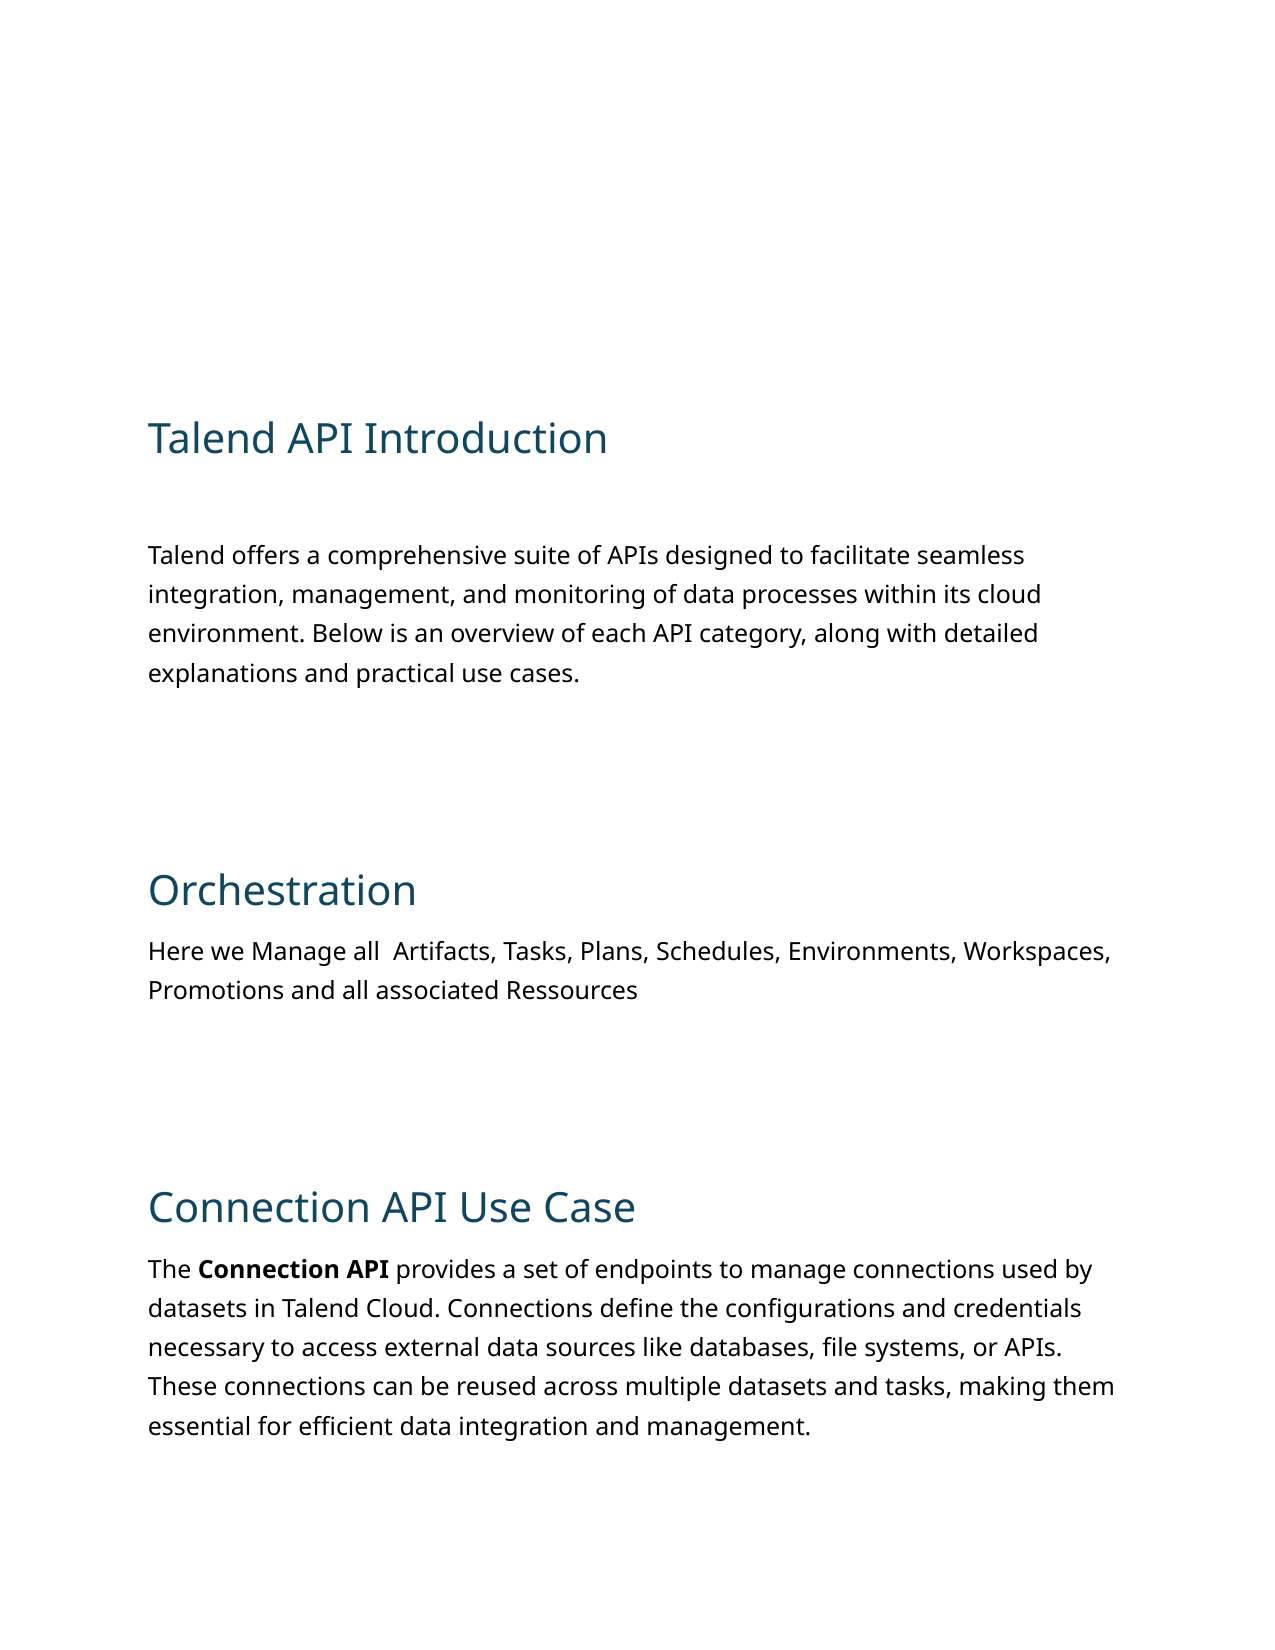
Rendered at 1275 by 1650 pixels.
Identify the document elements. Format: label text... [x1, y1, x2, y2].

subtitle Orchestration [148, 860, 1127, 917]
text The Connection API provides a set of endpoints to manage connections used by datasets in Talend Cloud. Connections define the configurations and credentials necessary to access external data sources like databases, file systems, or APIs. These connections can be reused across multiple datasets and tasks, making them essential for efficient data integration and management. [148, 1252, 1127, 1442]
text Talend offers a comprehensive suite of APIs designed to facilitate seamless integration, management, and monitoring of data processes within its cloud environment. Below is an overview of each API category, along with detailed explanations and practical use cases. [148, 538, 1127, 689]
subtitle Connection API Use Case [148, 1178, 1127, 1235]
subtitle Talend API Introduction [148, 408, 1127, 465]
text Here we Manage all Artifacts, Tasks, Plans, Schedules, Environments, Workspaces, Promotions and all associated Ressources [148, 934, 1127, 1007]
